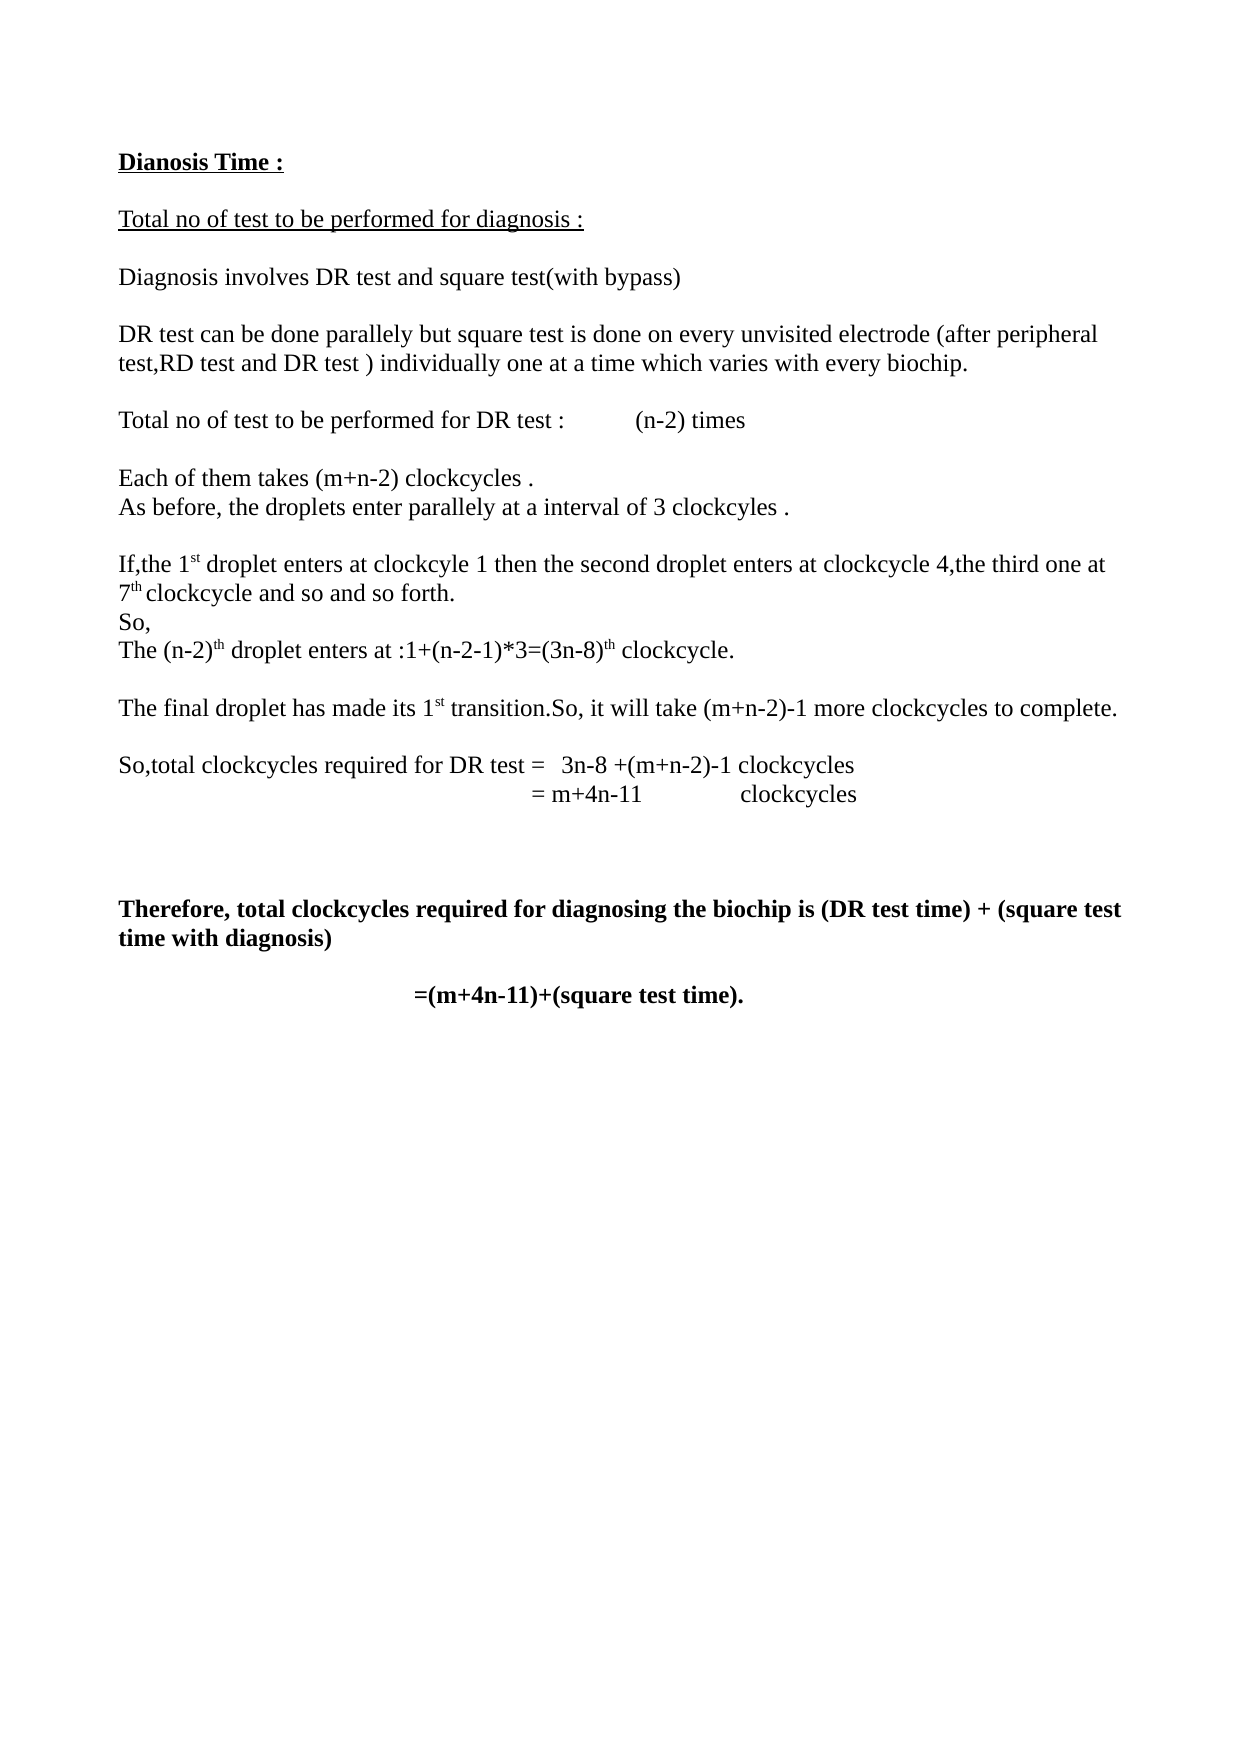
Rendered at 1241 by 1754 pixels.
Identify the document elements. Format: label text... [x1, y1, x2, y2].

text Total no of test to be performed for DR test : (n-2) times [118, 406, 1122, 434]
text As before, the droplets enter parallely at a interval of 3 clockcyles . [118, 492, 1122, 521]
text DR test can be done parallely but square test is done on every unvisited electrode (after peripheral test,RD test and DR test ) individually one at a time which varies with every biochip. [118, 319, 1122, 377]
text The (n-2)th droplet enters at :1+(n-2-1)*3=(3n-8)th clockcycle. [118, 636, 1122, 664]
text Therefore, total clockcycles required for diagnosing the biochip is (DR test time) + (square test time with diagnosis) [118, 894, 1122, 952]
text = m+4n-11 clockcycles [118, 779, 1122, 808]
text Dianosis Time : [118, 147, 1122, 176]
text Diagnosis involves DR test and square test(with bypass) [118, 262, 1122, 291]
text If,the 1st droplet enters at clockcyle 1 then the second droplet enters at clockcycle 4,the third one at 7th clockcycle and so and so forth. [118, 549, 1122, 607]
text So,total clockcycles required for DR test = 3n-8 +(m+n-2)-1 clockcycles [118, 751, 1122, 779]
text =(m+4n-11)+(square test time). [118, 981, 1122, 1009]
text Total no of test to be performed for diagnosis : [118, 204, 1122, 233]
text Each of them takes (m+n-2) clockcycles . [118, 463, 1122, 492]
text So, [118, 607, 1122, 636]
text The final droplet has made its 1st transition.So, it will take (m+n-2)-1 more clockcycles to complete. [118, 693, 1122, 722]
